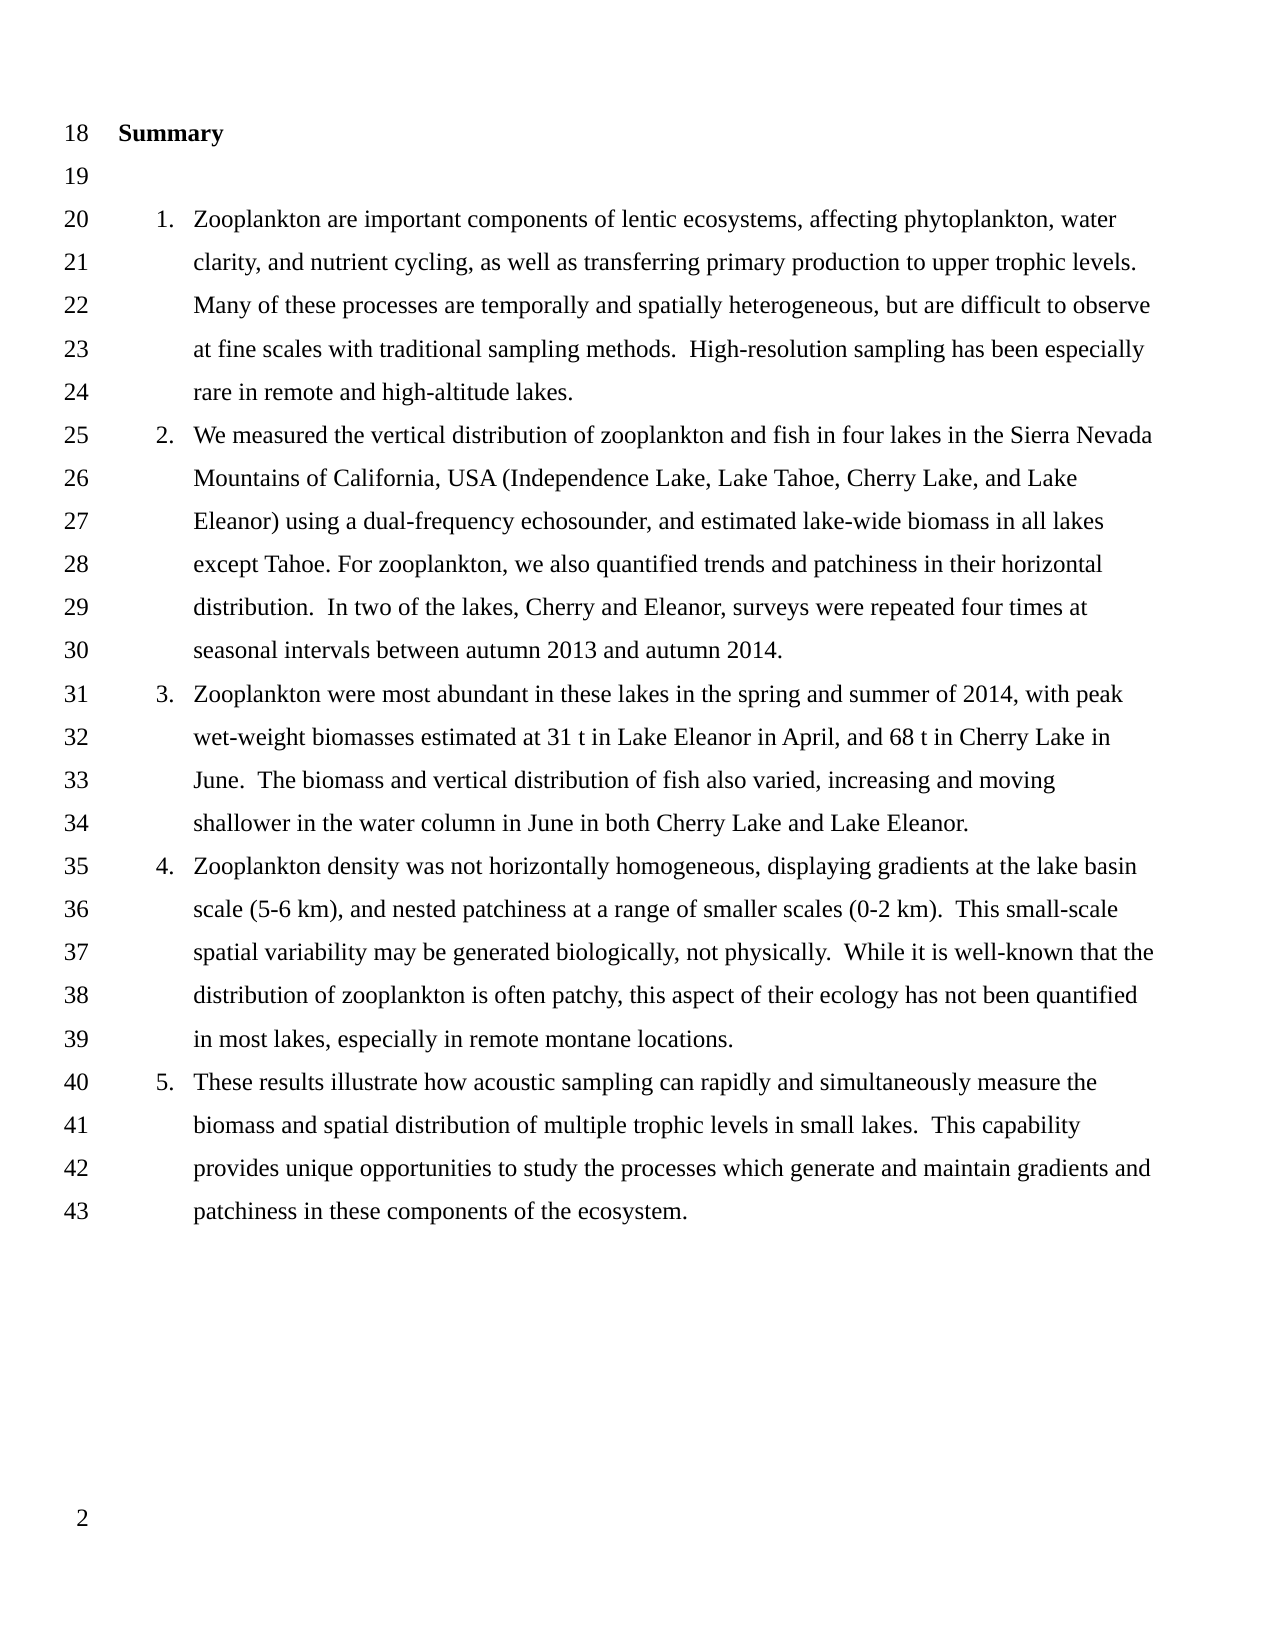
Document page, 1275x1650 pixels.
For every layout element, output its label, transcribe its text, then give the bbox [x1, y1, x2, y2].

list These results illustrate how acoustic sampling can rapidly and simultaneously measure the biomass and spatial distribution of multiple trophic levels in small lakes. This capability provides unique opportunities to study the processes which generate and maintain gradients and patchiness in these components of the ecosystem. [156, 1067, 1157, 1225]
list Zooplankton were most abundant in these lakes in the spring and summer of 2014, with peak wet-weight biomasses estimated at 31 t in Lake Eleanor in April, and 68 t in Cherry Lake in June. The biomass and vertical distribution of fish also varied, increasing and moving shallower in the water column in June in both Cherry Lake and Lake Eleanor. [156, 679, 1157, 837]
list Zooplankton density was not horizontally homogeneous, displaying gradients at the lake basin scale (5-6 km), and nested patchiness at a range of smaller scales (0-2 km). This small-scale spatial variability may be generated biologically, not physically. While it is well-known that the distribution of zooplankton is often patchy, this aspect of their ecology has not been quantified in most lakes, especially in remote montane locations. [156, 851, 1157, 1052]
text Summary [118, 118, 1157, 147]
list Zooplankton are important components of lentic ecosystems, affecting phytoplankton, water clarity, and nutrient cycling, as well as transferring primary production to upper trophic levels. Many of these processes are temporally and spatially heterogeneous, but are difficult to observe at fine scales with traditional sampling methods. High-resolution sampling has been especially rare in remote and high-altitude lakes. [156, 204, 1157, 406]
list We measured the vertical distribution of zooplankton and fish in four lakes in the Sierra Nevada Mountains of California, USA (Independence Lake, Lake Tahoe, Cherry Lake, and Lake Eleanor) using a dual-frequency echosounder, and estimated lake-wide biomass in all lakes except Tahoe. For zooplankton, we also quantified trends and patchiness in their horizontal distribution. In two of the lakes, Cherry and Eleanor, surveys were repeated four times at seasonal intervals between autumn 2013 and autumn 2014. [156, 420, 1157, 664]
